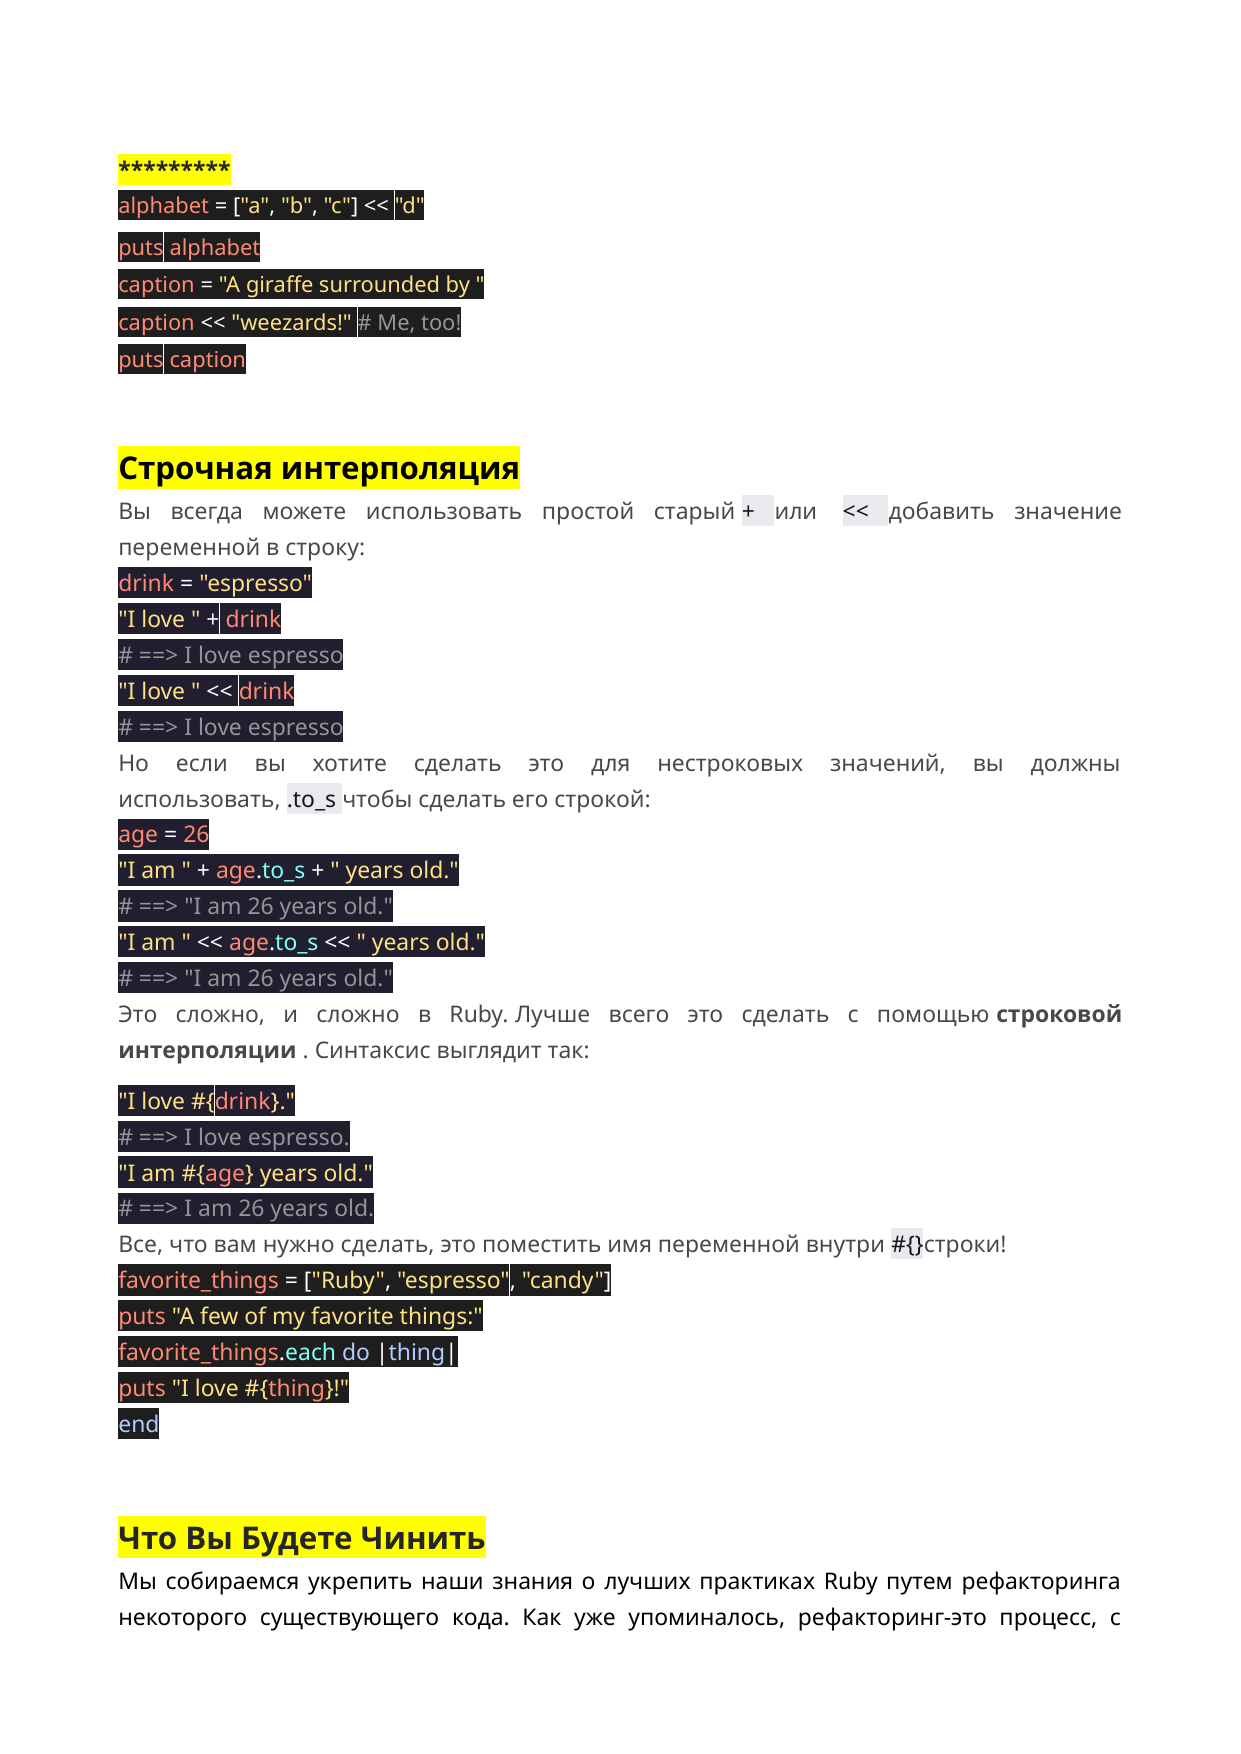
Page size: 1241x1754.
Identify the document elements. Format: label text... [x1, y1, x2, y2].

text Что Вы Будете Чинить [118, 1516, 1122, 1558]
text # ==> I love espresso [118, 639, 1122, 670]
text Все, что вам нужно сделать, это поместить имя переменной внутри #{}строки! [118, 1228, 1122, 1259]
text Вы всегда можете использовать простой старый + или << добавить значение переменной в строку: [118, 495, 1122, 562]
text puts "A few of my favorite things:" [118, 1300, 1122, 1331]
text Но если вы хотите сделать это для нестроковых значений, вы должны использовать, .to_s чтобы сделать его строкой: [118, 747, 1122, 814]
text "I love " + drink [118, 603, 1122, 634]
text "I am #{age} years old." [118, 1156, 1122, 1188]
text # ==> "I am 26 years old." [118, 962, 1122, 993]
text drink = "espresso" [118, 567, 1122, 598]
text caption << "weezards!" # Me, too! [118, 299, 1122, 337]
text caption = "A giraffe surrounded by " [118, 262, 1122, 299]
text puts caption [118, 337, 1122, 374]
text "I am " << age.to_s << " years old." [118, 926, 1122, 957]
text "I am " + age.to_s + " years old." [118, 854, 1122, 886]
text favorite_things = ["Ruby", "espresso", "candy"] [118, 1264, 1122, 1296]
text Мы собираемся укрепить наши знания о лучших практиках Ruby путем рефакторинга некоторого существующего кода. Как уже упоминалось, рефакторинг-это процесс, с [118, 1565, 1122, 1632]
text "I love " << drink [118, 675, 1122, 706]
text puts alphabet [118, 224, 1122, 262]
text "I love #{drink}." [118, 1084, 1122, 1116]
text Строчная интерполяция [118, 446, 1122, 489]
text # ==> I love espresso. [118, 1121, 1122, 1152]
text alphabet = ["a", "b", "c"] << "d" [118, 190, 1122, 220]
text # ==> I love espresso [118, 711, 1122, 742]
text Это сложно, и сложно в Ruby. Лучше всего это сделать с помощью строковой интерполяции . Синтаксис выглядит так: [118, 998, 1122, 1065]
text end [118, 1408, 1122, 1439]
text age = 26 [118, 818, 1122, 850]
text favorite_things.each do |thing| [118, 1336, 1122, 1367]
text puts "I love #{thing}!" [118, 1372, 1122, 1403]
text # ==> "I am 26 years old." [118, 890, 1122, 922]
text ********* [118, 154, 1122, 185]
text # ==> I am 26 years old. [118, 1192, 1122, 1224]
